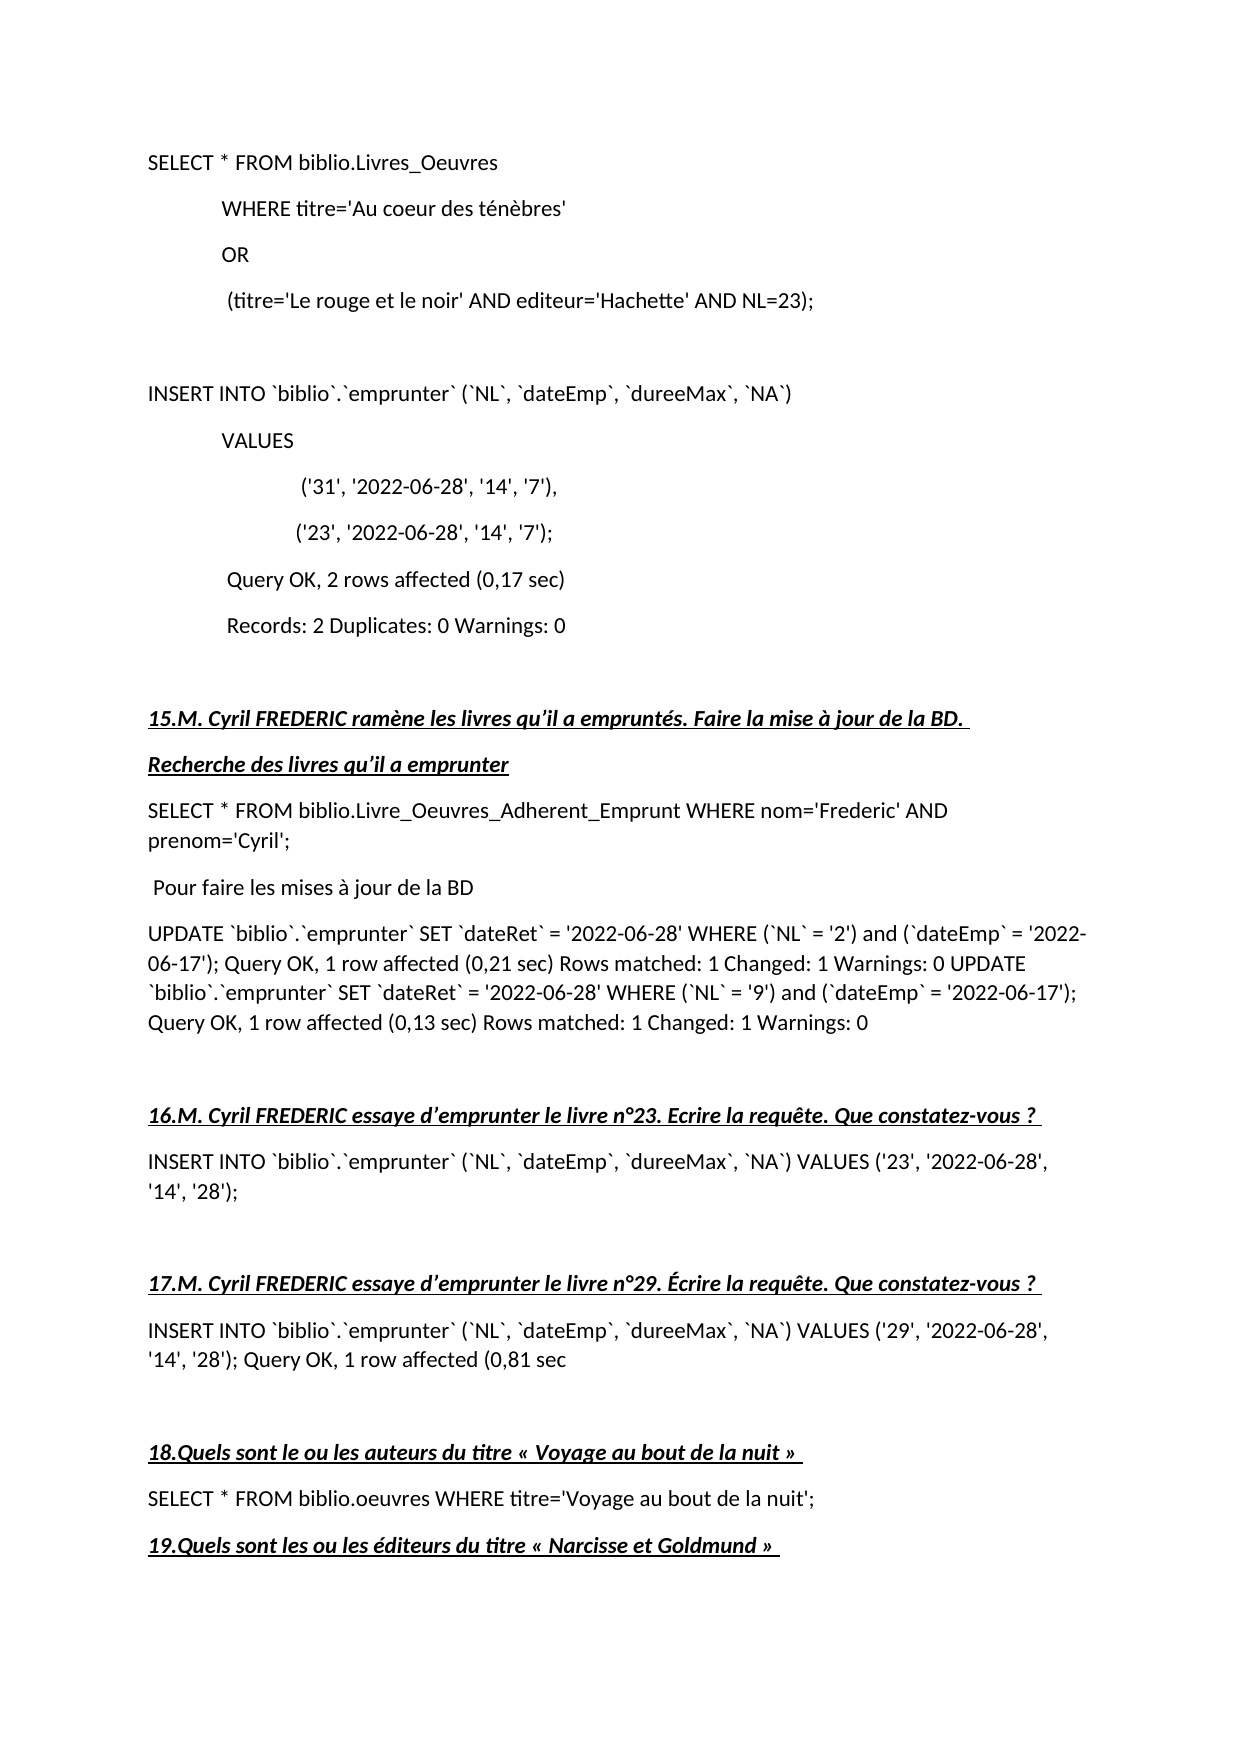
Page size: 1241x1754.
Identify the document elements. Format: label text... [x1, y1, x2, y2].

text VALUES [148, 426, 1093, 454]
text UPDATE `biblio`.`emprunter` SET `dateRet` = '2022-06-28' WHERE (`NL` = '2') and (`dateEmp` = '2022-06-17'); Query OK, 1 row affected (0,21 sec) Rows matched: 1 Changed: 1 Warnings: 0 UPDATE `biblio`.`emprunter` SET `dateRet` = '2022-06-28' WHERE (`NL` = '9') and (`dateEmp` = '2022-06-17'); Query OK, 1 row affected (0,13 sec) Rows matched: 1 Changed: 1 Warnings: 0 [148, 919, 1093, 1036]
text Pour faire les mises à jour de la BD [148, 873, 1093, 901]
text 15.M. Cyril FREDERIC ramène les livres qu’il a empruntés. Faire la mise à jour de la BD. [148, 704, 1093, 732]
text OR [148, 240, 1093, 268]
text INSERT INTO `biblio`.`emprunter` (`NL`, `dateEmp`, `dureeMax`, `NA`) VALUES ('23', '2022-06-28', '14', '28'); [148, 1147, 1093, 1205]
text 17.M. Cyril FREDERIC essaye d’emprunter le livre n°29. Écrire la requête. Que constatez-vous ? [148, 1269, 1093, 1297]
text SELECT * FROM biblio.Livres_Oeuvres [148, 148, 1093, 176]
text INSERT INTO `biblio`.`emprunter` (`NL`, `dateEmp`, `dureeMax`, `NA`) [148, 379, 1093, 407]
text 18.Quels sont le ou les auteurs du titre « Voyage au bout de la nuit » [148, 1438, 1093, 1466]
text (titre='Le rouge et le noir' AND editeur='Hachette' AND NL=23); [148, 287, 1093, 315]
text INSERT INTO `biblio`.`emprunter` (`NL`, `dateEmp`, `dureeMax`, `NA`) VALUES ('29', '2022-06-28', '14', '28'); Query OK, 1 row affected (0,81 sec [148, 1316, 1093, 1373]
text 19.Quels sont les ou les éditeurs du titre « Narcisse et Goldmund » [148, 1531, 1093, 1559]
text SELECT * FROM biblio.Livre_Oeuvres_Adherent_Emprunt WHERE nom='Frederic' AND prenom='Cyril'; [148, 797, 1093, 854]
text WHERE titre='Au coeur des ténèbres' [148, 194, 1093, 222]
text ('31', '2022-06-28', '14', '7'), [221, 472, 1093, 500]
text Recherche des livres qu’il a emprunter [148, 750, 1093, 778]
text SELECT * FROM biblio.oeuvres WHERE titre='Voyage au bout de la nuit'; [148, 1484, 1093, 1513]
text Records: 2 Duplicates: 0 Warnings: 0 [148, 611, 1093, 639]
text 16.M. Cyril FREDERIC essaye d’emprunter le livre n°23. Ecrire la requête. Que constatez-vous ? [148, 1101, 1093, 1129]
text Query OK, 2 rows affected (0,17 sec) [148, 565, 1093, 593]
text ('23', '2022-06-28', '14', '7'); [221, 518, 1093, 546]
